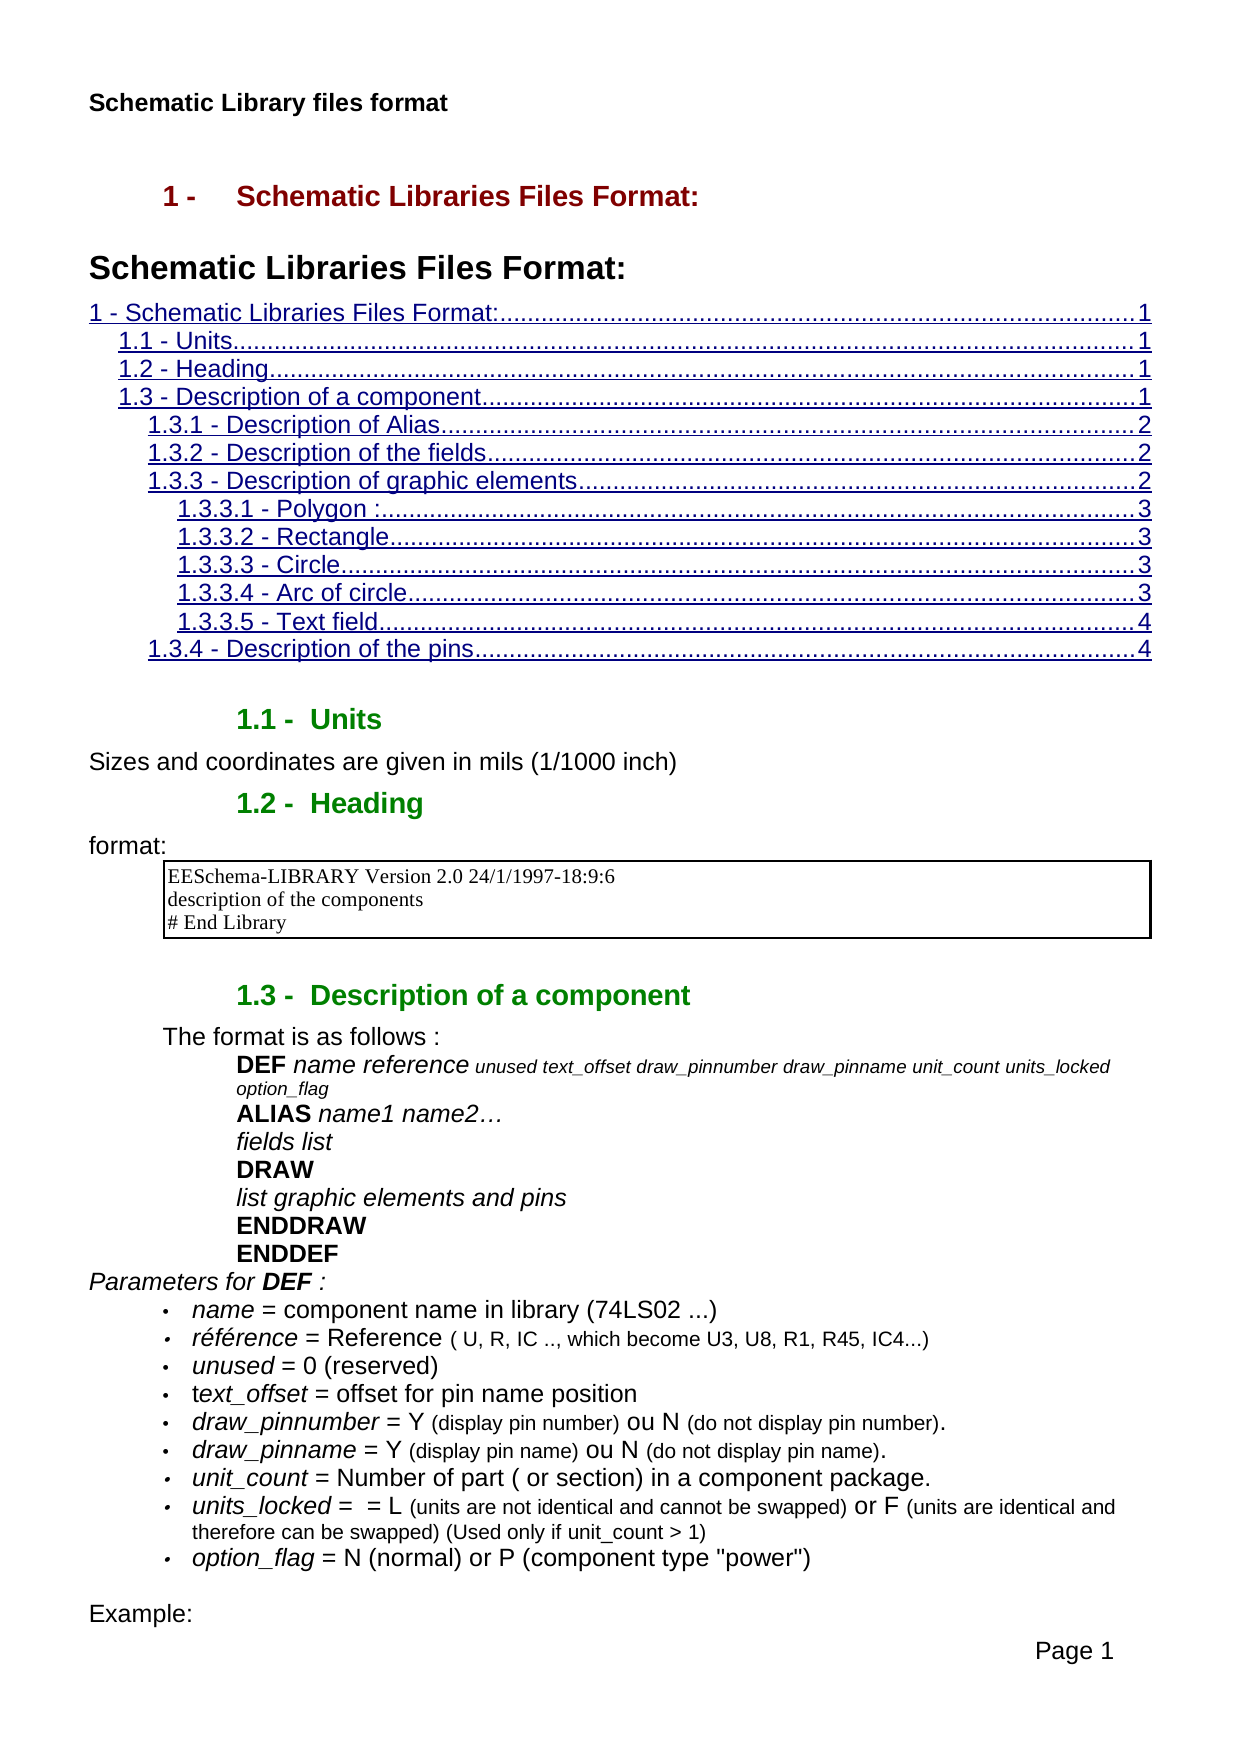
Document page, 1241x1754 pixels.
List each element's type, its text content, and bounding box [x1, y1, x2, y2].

text 1.3.3 - Description of graphic elements 2 [147, 467, 1152, 491]
text fields list [236, 1128, 1152, 1156]
text ALIAS name1 name2… [236, 1100, 1152, 1128]
subtitle Schematic Libraries Files Format: [88, 249, 1152, 287]
text DEF name reference unused text_offset draw_pinnumber draw_pinname unit_count units_locked option_flag [236, 1051, 1152, 1100]
text Parameters for DEF : [88, 1268, 1152, 1296]
list option_flag = N (normal) or P (component type "power") [162, 1544, 1152, 1572]
text 1.3.3.1 - Polygon : 3 [177, 495, 1152, 519]
text 1.3.3.3 - Circle 3 [177, 551, 1152, 575]
text # End Library [165, 906, 1149, 937]
text 1.1 - Units 1 [118, 327, 1152, 351]
text 1.3.4 - Description of the pins 4 [147, 635, 1152, 659]
text Sizes and coordinates are given in mils (1/1000 inch) [88, 747, 1152, 776]
subtitle Description of a component [162, 978, 1152, 1011]
text Example: [88, 1600, 1152, 1628]
text 1.3 - Description of a component 1 [118, 383, 1152, 407]
text 1.3.3.4 - Arc of circle 3 [177, 579, 1152, 603]
list draw_pinnumber = Y (display pin number) ou N (do not display pin number). [162, 1408, 1152, 1436]
subtitle Units [162, 703, 1152, 736]
text 1.3.2 - Description of the fields 2 [147, 439, 1152, 463]
text 1.3.3.2 - Rectangle 3 [177, 523, 1152, 547]
text The format is as follows : [162, 1023, 1152, 1051]
list unused = 0 (reserved) [162, 1352, 1152, 1380]
list unit_count = Number of part ( or section) in a component package. [162, 1464, 1152, 1492]
text ENDDRAW [236, 1212, 1152, 1240]
text 1.3.1 - Description of Alias 2 [147, 411, 1152, 435]
text EESchema-LIBRARY Version 2.0 24/1/1997-18:9:6 [165, 862, 1149, 883]
text description of the components [165, 883, 1149, 906]
subtitle Heading [162, 787, 1152, 820]
list units_locked = = L (units are not identical and cannot be swapped) or F (units are identical and therefore can be swapped) (Used only if unit_count > 1) [162, 1492, 1152, 1544]
text format: [88, 832, 1152, 859]
text 1.3.3.5 - Text field 4 [177, 607, 1152, 631]
text 1 - Schematic Libraries Files Format: 1 [88, 299, 1152, 323]
list référence = Reference ( U, R, IC .., which become U3, U8, R1, R45, IC4...) [162, 1324, 1152, 1352]
list text_offset = offset for pin name position [162, 1380, 1152, 1408]
text 1.2 - Heading 1 [118, 355, 1152, 379]
text ENDDEF [236, 1240, 1152, 1268]
list name = component name in library (74LS02 ...) [162, 1296, 1152, 1324]
text list graphic elements and pins [236, 1184, 1152, 1212]
list draw_pinname = Y (display pin name) ou N (do not display pin name). [162, 1436, 1152, 1464]
text DRAW [236, 1156, 1152, 1184]
subtitle Schematic Libraries Files Format: [88, 180, 1152, 212]
